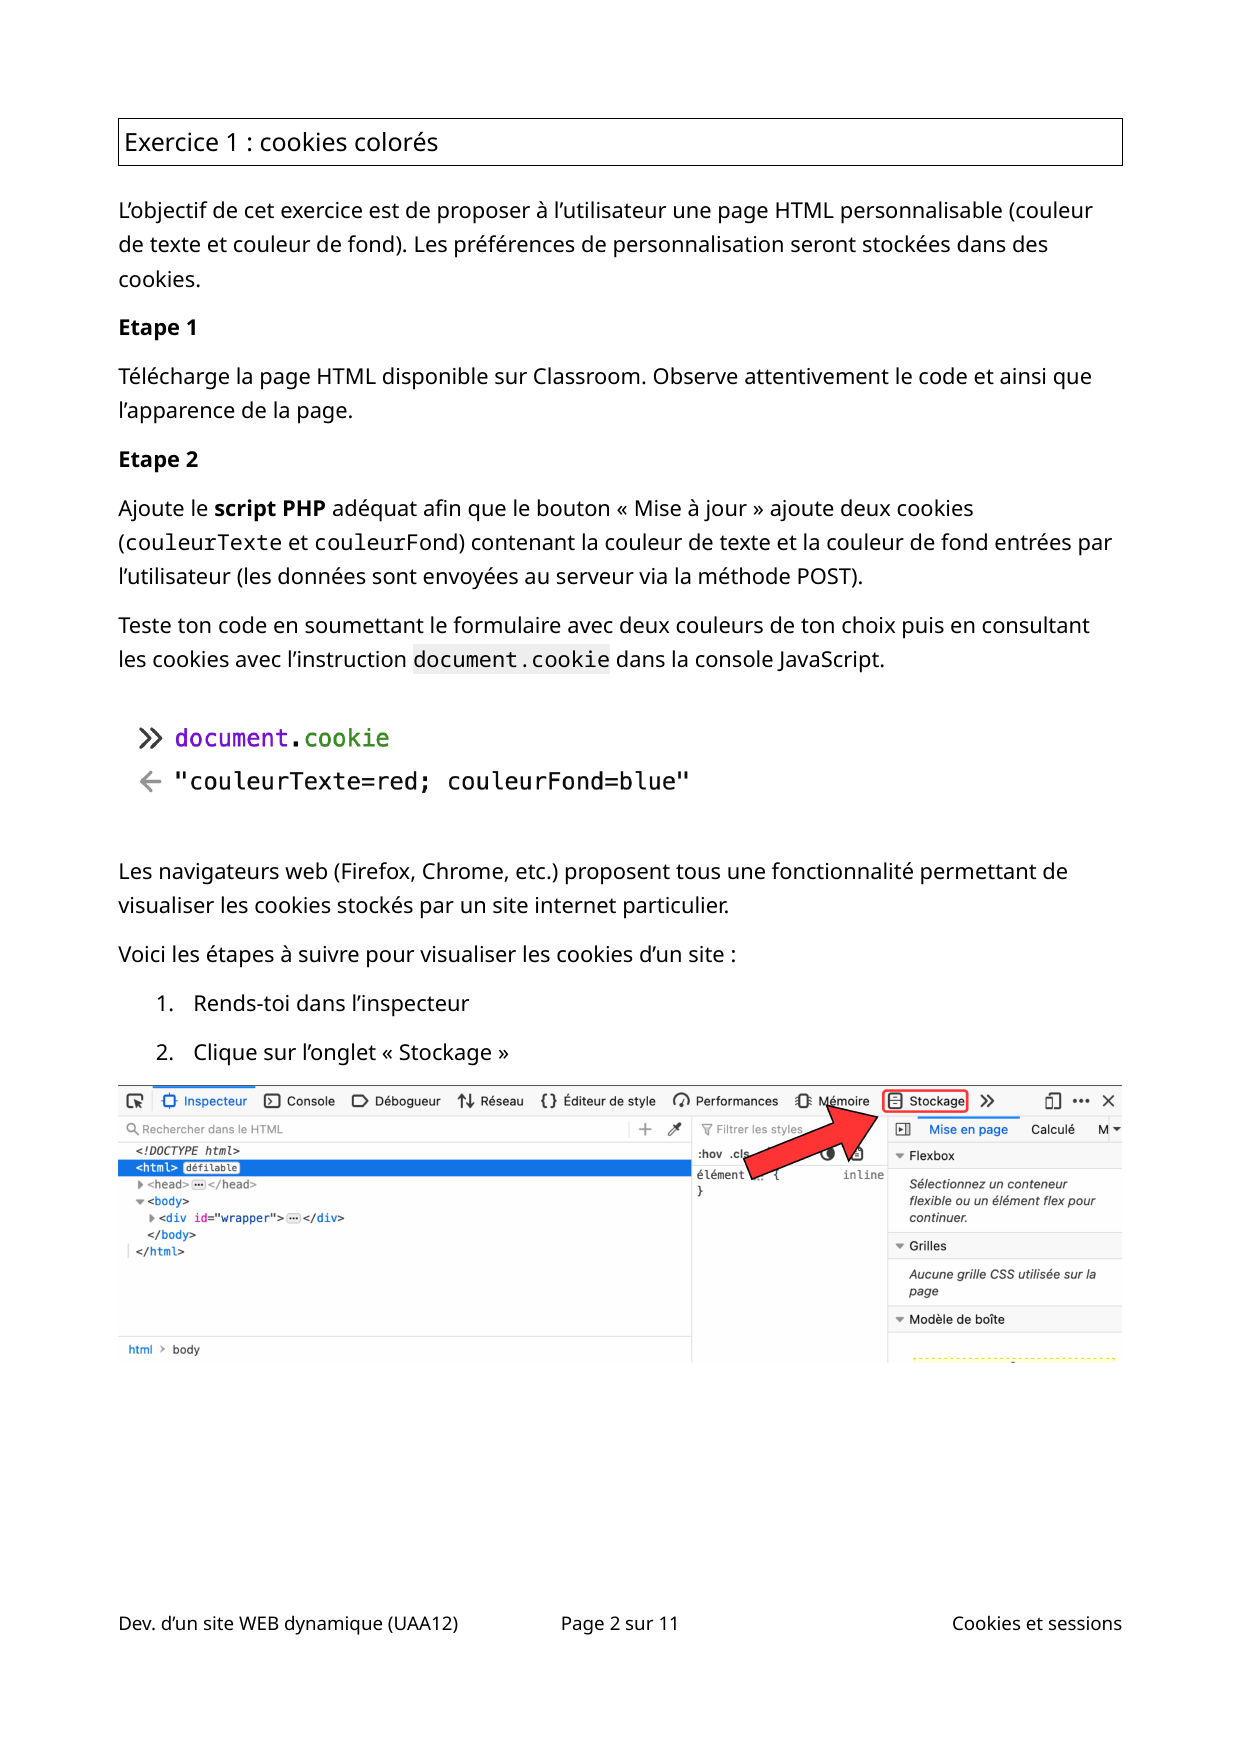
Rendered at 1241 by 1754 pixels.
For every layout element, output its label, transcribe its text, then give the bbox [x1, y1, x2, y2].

text Etape 1 [118, 312, 1122, 342]
text Etape 2 [118, 444, 1122, 474]
text Voici les étapes à suivre pour visualiser les cookies d’un site : [118, 939, 1122, 969]
list Rends-toi dans l’inspecteur [156, 988, 1122, 1018]
text Teste ton code en soumettant le formulaire avec deux couleurs de ton choix puis en consultant les cookies avec l’instruction document.cookie dans la console JavaScript. [118, 610, 1122, 674]
text Ajoute le script PHP adéquat afin que le bouton « Mise à jour » ajoute deux cookies (couleurTexte et couleurFond) contenant la couleur de texte et la couleur de fond entrées par l’utilisateur (les données sont envoyées au serveur via la méthode POST). [118, 493, 1122, 591]
picture [118, 717, 709, 803]
table_header Exercice 1 : cookies colorés [119, 119, 1122, 165]
text L’objectif de cet exercice est de proposer à l’utilisateur une page HTML personnalisable (couleur de texte et couleur de fond). Les préférences de personnalisation seront stockées dans des cookies. [118, 195, 1122, 293]
picture [118, 1085, 1123, 1363]
text Les navigateurs web (Firefox, Chrome, etc.) proposent tous une fonctionnalité permettant de visualiser les cookies stockés par un site internet particulier. [118, 856, 1122, 920]
list Clique sur l’onglet « Stockage » [156, 1037, 1122, 1066]
text Télécharge la page HTML disponible sur Classroom. Observe attentivement le code et ainsi que l’apparence de la page. [118, 361, 1122, 425]
